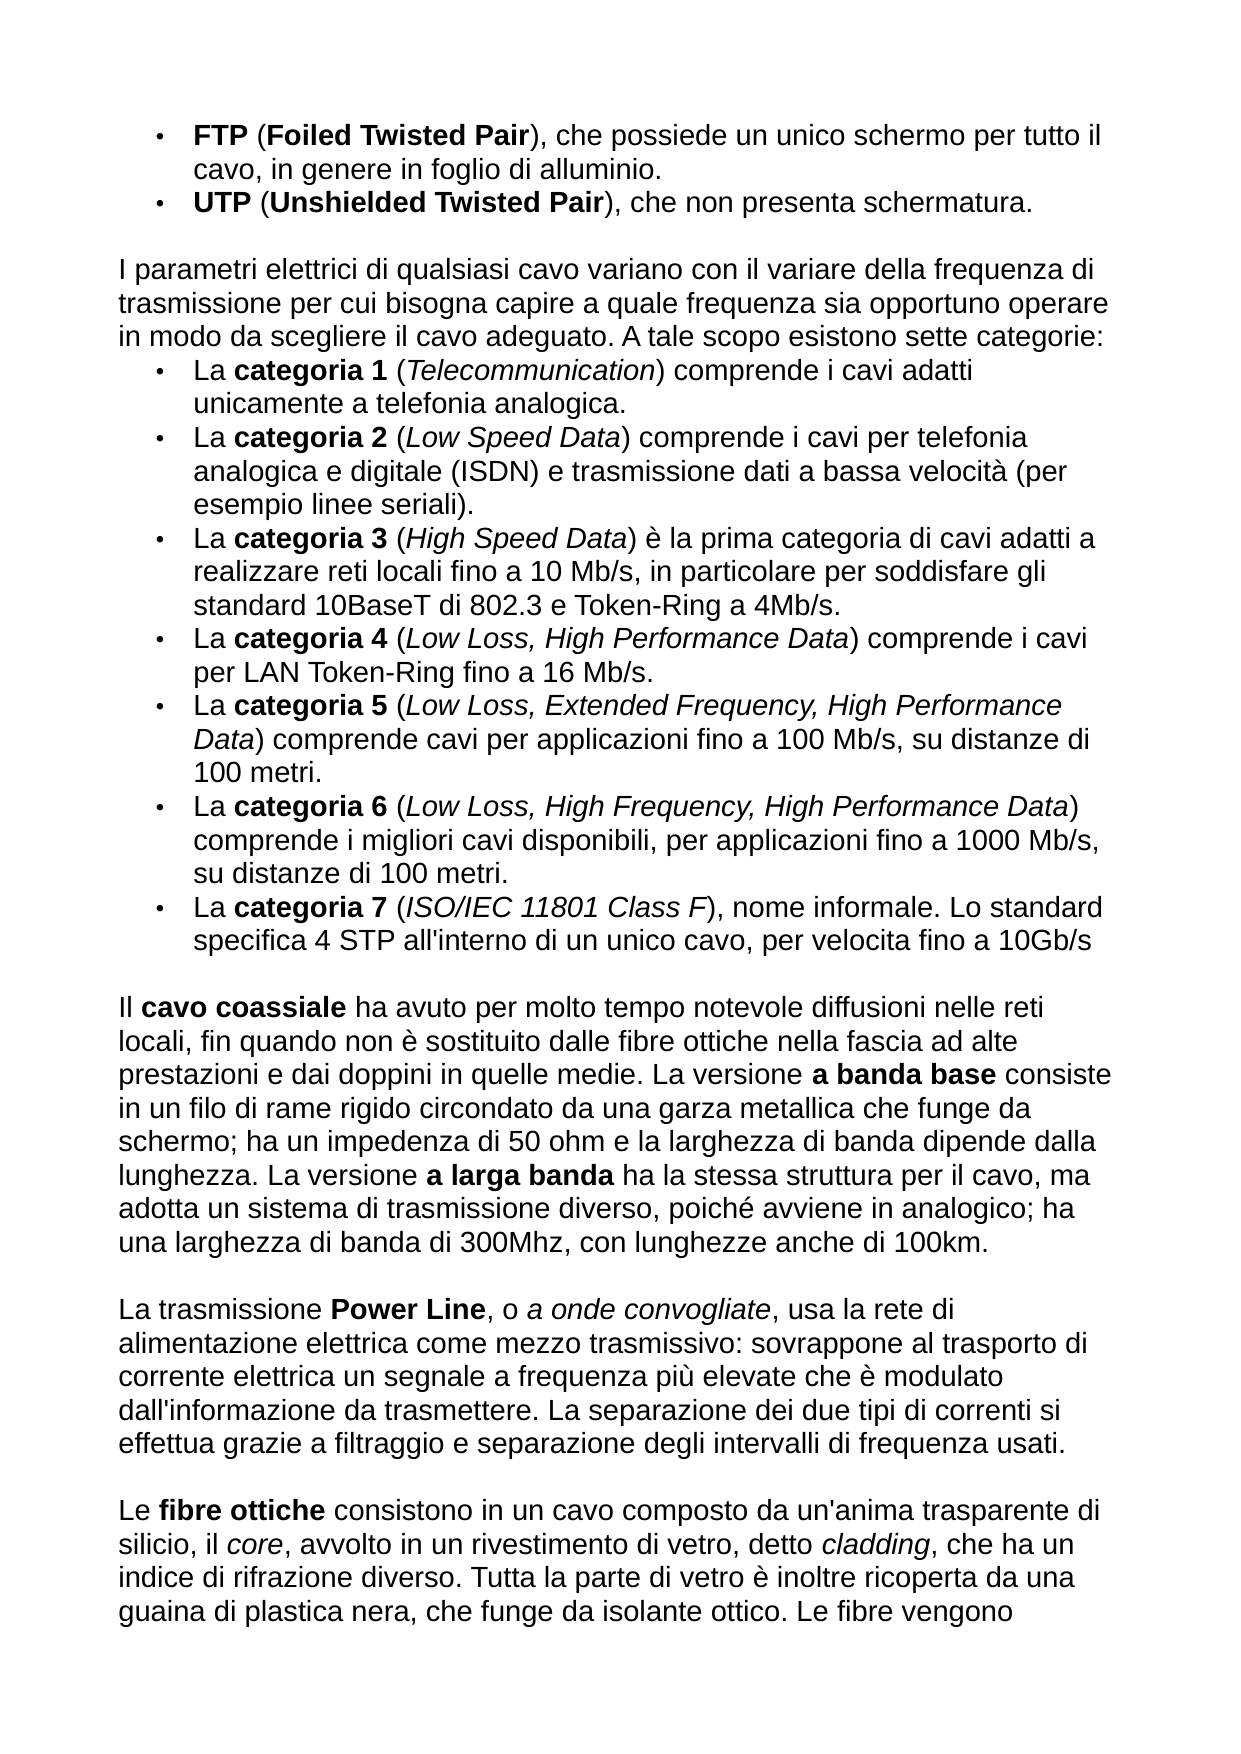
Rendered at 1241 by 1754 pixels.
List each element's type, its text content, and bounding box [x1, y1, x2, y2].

text La trasmissione Power Line, o a onde convogliate, usa la rete di alimentazione elettrica come mezzo trasmissivo: sovrappone al trasporto di corrente elettrica un segnale a frequenza più elevate che è modulato dall'informazione da trasmettere. La separazione dei due tipi di correnti si effettua grazie a filtraggio e separazione degli intervalli di frequenza usati. [118, 1292, 1122, 1460]
list La categoria 7 (ISO/IEC 11801 Class F), nome informale. Lo standard specifica 4 STP all'interno di un unico cavo, per velocita fino a 10Gb/s [156, 889, 1122, 957]
text I parametri elettrici di qualsiasi cavo variano con il variare della frequenza di trasmissione per cui bisogna capire a quale frequenza sia opportuno operare in modo da scegliere il cavo adeguato. A tale scopo esistono sette categorie: [118, 252, 1122, 353]
text Il cavo coassiale ha avuto per molto tempo notevole diffusioni nelle reti locali, fin quando non è sostituito dalle fibre ottiche nella fascia ad alte prestazioni e dai doppini in quelle medie. La versione a banda base consiste in un filo di rame rigido circondato da una garza metallica che funge da schermo; ha un impedenza di 50 ohm e la larghezza di banda dipende dalla lunghezza. La versione a larga banda ha la stessa struttura per il cavo, ma adotta un sistema di trasmissione diverso, poiché avviene in analogico; ha una larghezza di banda di 300Mhz, con lunghezze anche di 100km. [118, 990, 1122, 1258]
list La categoria 4 (Low Loss, High Performance Data) comprende i cavi per LAN Token-Ring fino a 16 Mb/s. [156, 621, 1122, 688]
text Le fibre ottiche consistono in un cavo composto da un'anima trasparente di silicio, il core, avvolto in un rivestimento di vetro, detto cladding, che ha un indice di rifrazione diverso. Tutta la parte di vetro è inoltre ricoperta da una guaina di plastica nera, che funge da isolante ottico. Le fibre vengono [118, 1493, 1122, 1627]
list La categoria 1 (Telecommunication) comprende i cavi adatti unicamente a telefonia analogica. [156, 353, 1122, 420]
list FTP (Foiled Twisted Pair), che possiede un unico schermo per tutto il cavo, in genere in foglio di alluminio. [156, 118, 1122, 185]
list La categoria 3 (High Speed Data) è la prima categoria di cavi adatti a realizzare reti locali fino a 10 Mb/s, in particolare per soddisfare gli standard 10BaseT di 802.3 e Token-Ring a 4Mb/s. [156, 521, 1122, 621]
list UTP (Unshielded Twisted Pair), che non presenta schermatura. [156, 185, 1122, 219]
list La categoria 5 (Low Loss, Extended Frequency, High Performance Data) comprende cavi per applicazioni fino a 100 Mb/s, su distanze di 100 metri. [156, 688, 1122, 789]
list La categoria 2 (Low Speed Data) comprende i cavi per telefonia analogica e digitale (ISDN) e trasmissione dati a bassa velocità (per esempio linee seriali). [156, 420, 1122, 521]
list La categoria 6 (Low Loss, High Frequency, High Performance Data) comprende i migliori cavi disponibili, per applicazioni fino a 1000 Mb/s, su distanze di 100 metri. [156, 789, 1122, 889]
